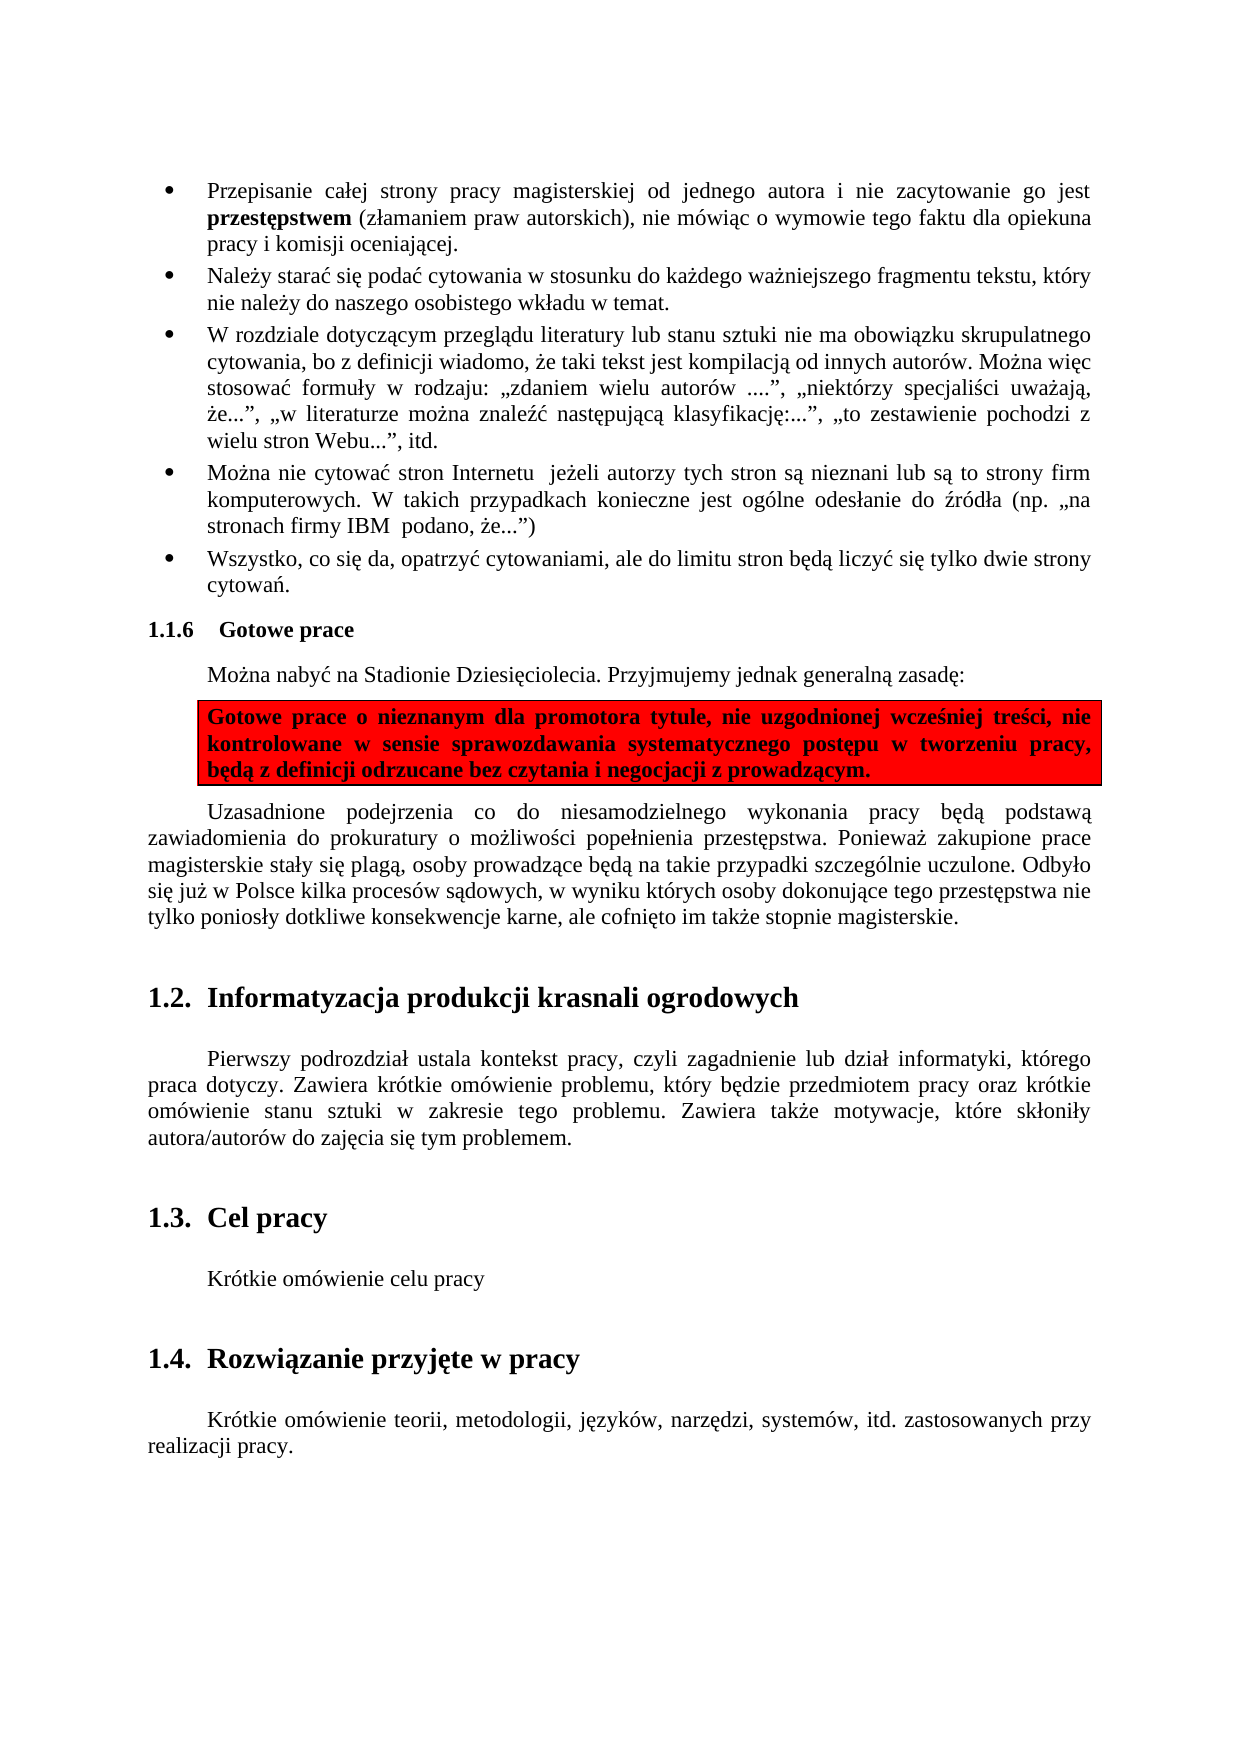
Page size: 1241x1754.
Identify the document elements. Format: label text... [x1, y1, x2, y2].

text Krótkie omówienie celu pracy [148, 1265, 1092, 1291]
text Gotowe prace o nieznanym dla promotora tytule, nie uzgodnionej wcześniej treści, nie kontrolowane w sensie sprawozdawania systematycznego postępu w tworzeniu pracy, będą z definicji odrzucane bez czytania i negocjacji z prowadzącym. [199, 701, 1101, 784]
list W rozdziale dotyczącym przeglądu literatury lub stanu sztuki nie ma obowiązku skrupulatnego cytowania, bo z definicji wiadomo, że taki tekst jest kompilacją od innych autorów. Można więc stosować formuły w rodzaju: „zdaniem wielu autorów ....”, „niektórzy specjaliści uważają, że...”, „w literaturze można znaleźć następującą klasyfikację:...”, „to zestawienie pochodzi z wielu stron Webu...”, itd. [165, 321, 1092, 453]
subtitle Rozwiązanie przyjęte w pracy [148, 1341, 1092, 1375]
list Przepisanie całej strony pracy magisterskiej od jednego autora i nie zacytowanie go jest przestępstwem (złamaniem praw autorskich), nie mówiąc o wymowie tego faktu dla opiekuna pracy i komisji oceniającej. [165, 177, 1092, 256]
text Można nabyć na Stadionie Dziesięciolecia. Przyjmujemy jednak generalną zasadę: [148, 661, 1092, 688]
text Pierwszy podrozdział ustala kontekst pracy, czyli zagadnienie lub dział informatyki, którego praca dotyczy. Zawiera krótkie omówienie problemu, który będzie przedmiotem pracy oraz krótkie omówienie stanu sztuki w zakresie tego problemu. Zawiera także motywacje, które skłoniły autora/autorów do zajęcia się tym problemem. [148, 1044, 1092, 1150]
list Wszystko, co się da, opatrzyć cytowaniami, ale do limitu stron będą liczyć się tylko dwie strony cytowań. [165, 545, 1092, 597]
subtitle Gotowe prace [148, 616, 1092, 643]
list Należy starać się podać cytowania w stosunku do każdego ważniejszego fragmentu tekstu, który nie należy do naszego osobistego wkładu w temat. [165, 262, 1092, 315]
text Uzasadnione podejrzenia co do niesamodzielnego wykonania pracy będą podstawą zawiadomienia do prokuratury o możliwości popełnienia przestępstwa. Ponieważ zakupione prace magisterskie stały się plagą, osoby prowadzące będą na takie przypadki szczególnie uczulone. Odbyło się już w Polsce kilka procesów sądowych, w wyniku których osoby dokonujące tego przestępstwa nie tylko poniosły dotkliwe konsekwencje karne, ale cofnięto im także stopnie magisterskie. [148, 798, 1092, 930]
text Krótkie omówienie teorii, metodologii, języków, narzędzi, systemów, itd. zastosowanych przy realizacji pracy. [148, 1406, 1092, 1459]
subtitle Cel pracy [148, 1200, 1092, 1233]
list Można nie cytować stron Internetu jeżeli autorzy tych stron są nieznani lub są to strony firm komputerowych. W takich przypadkach konieczne jest ogólne odesłanie do źródła (np. „na stronach firmy IBM podano, że...”) [165, 459, 1092, 538]
subtitle Informatyzacja produkcji krasnali ogrodowych [148, 980, 1092, 1013]
